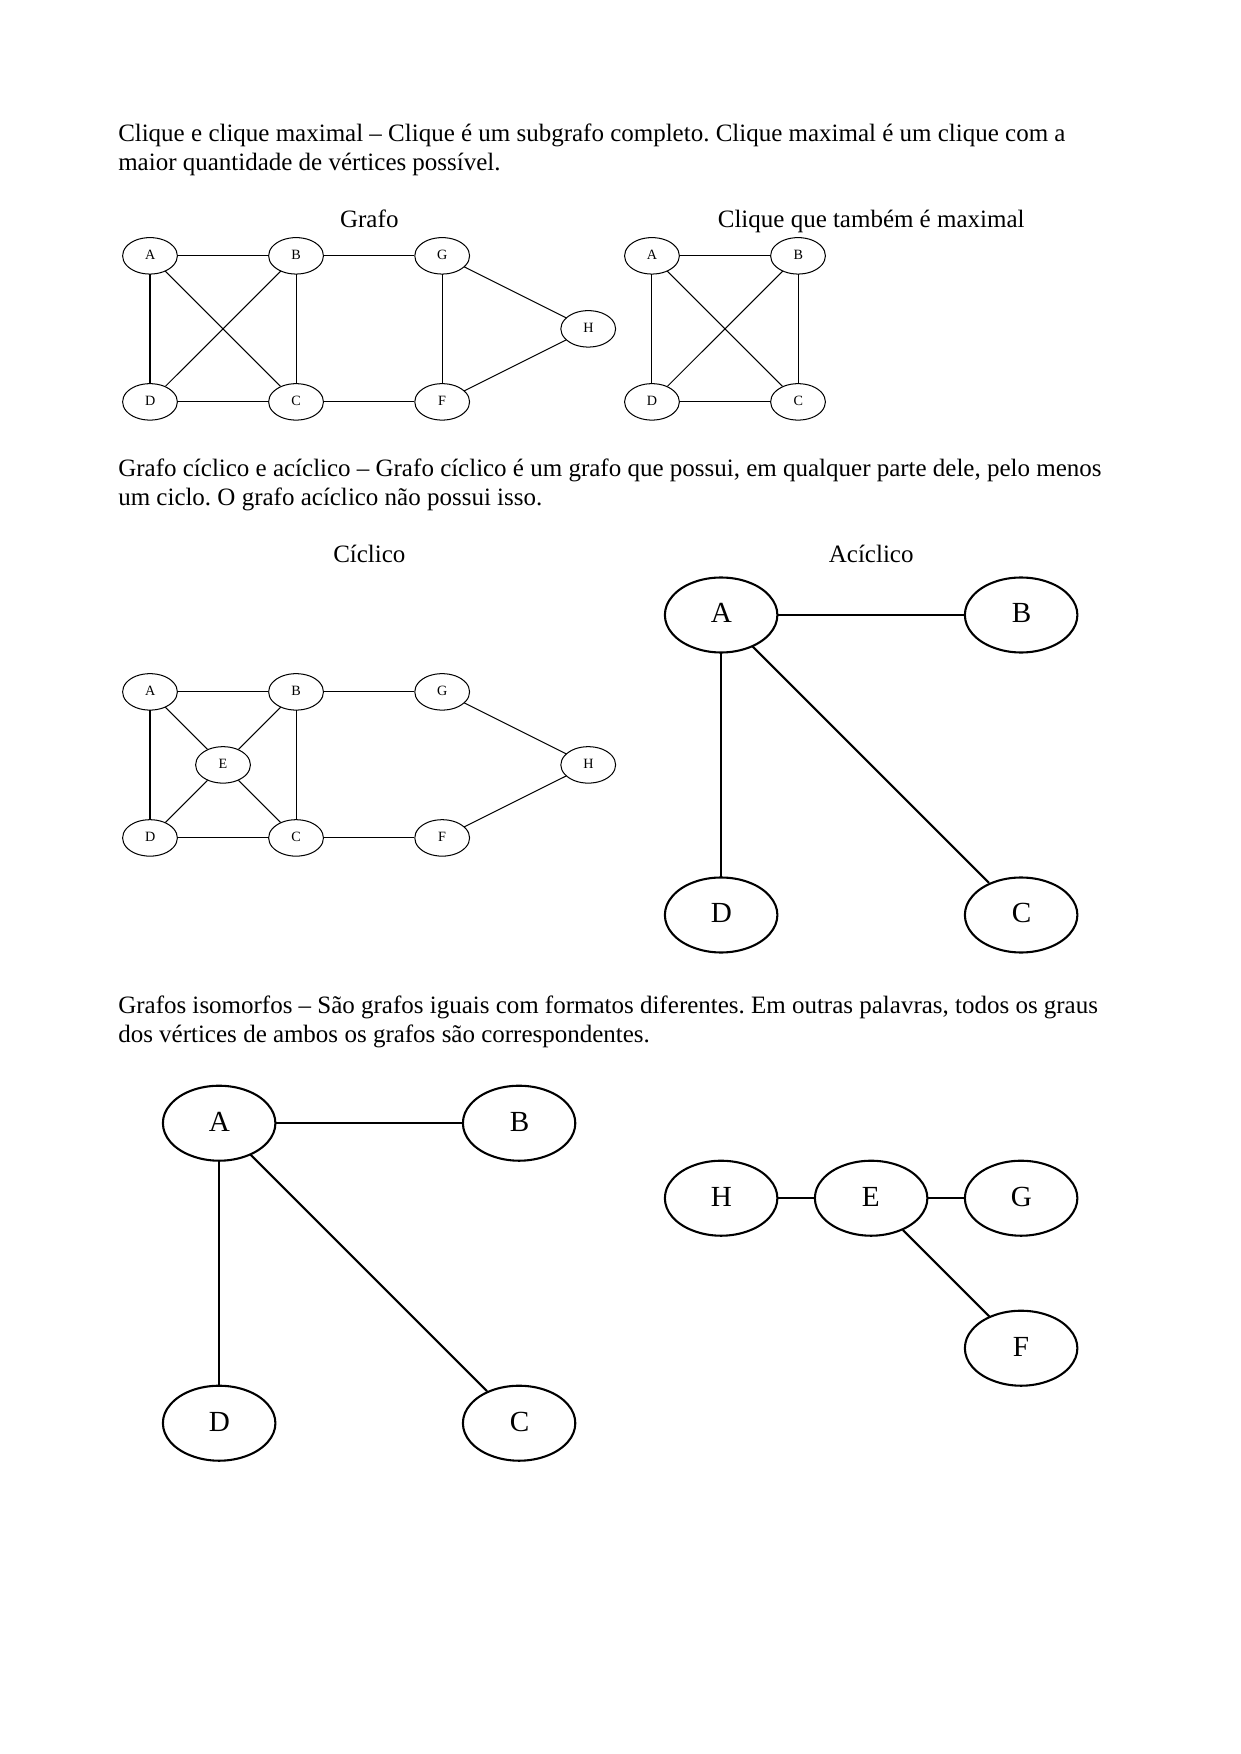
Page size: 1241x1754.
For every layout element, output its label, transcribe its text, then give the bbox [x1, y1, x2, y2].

table_header Acíclico [620, 540, 1122, 568]
table_header Clique que também é maximal [620, 204, 1122, 233]
table_cell [620, 568, 1122, 962]
table_header Cíclico [118, 540, 620, 568]
table_header [118, 1077, 154, 1470]
text Clique e clique maximal – Clique é um subgrafo completo. Clique maximal é um clique com a maior quantidade de vértices possível. [118, 118, 1122, 176]
table_header Grafo [118, 204, 620, 233]
text Grafos isomorfos – São grafos iguais com formatos diferentes. Em outras palavras, todos os graus dos vértices de ambos os grafos são correspondentes. [118, 990, 1122, 1048]
table_header [620, 1077, 1122, 1470]
table_header [584, 1077, 620, 1470]
table_cell [118, 568, 620, 669]
text Grafo cíclico e acíclico – Grafo cíclico é um grafo que possui, em qualquer parte dele, pelo menos um ciclo. O grafo acíclico não possui isso. [118, 453, 1122, 511]
table_cell [118, 861, 620, 962]
